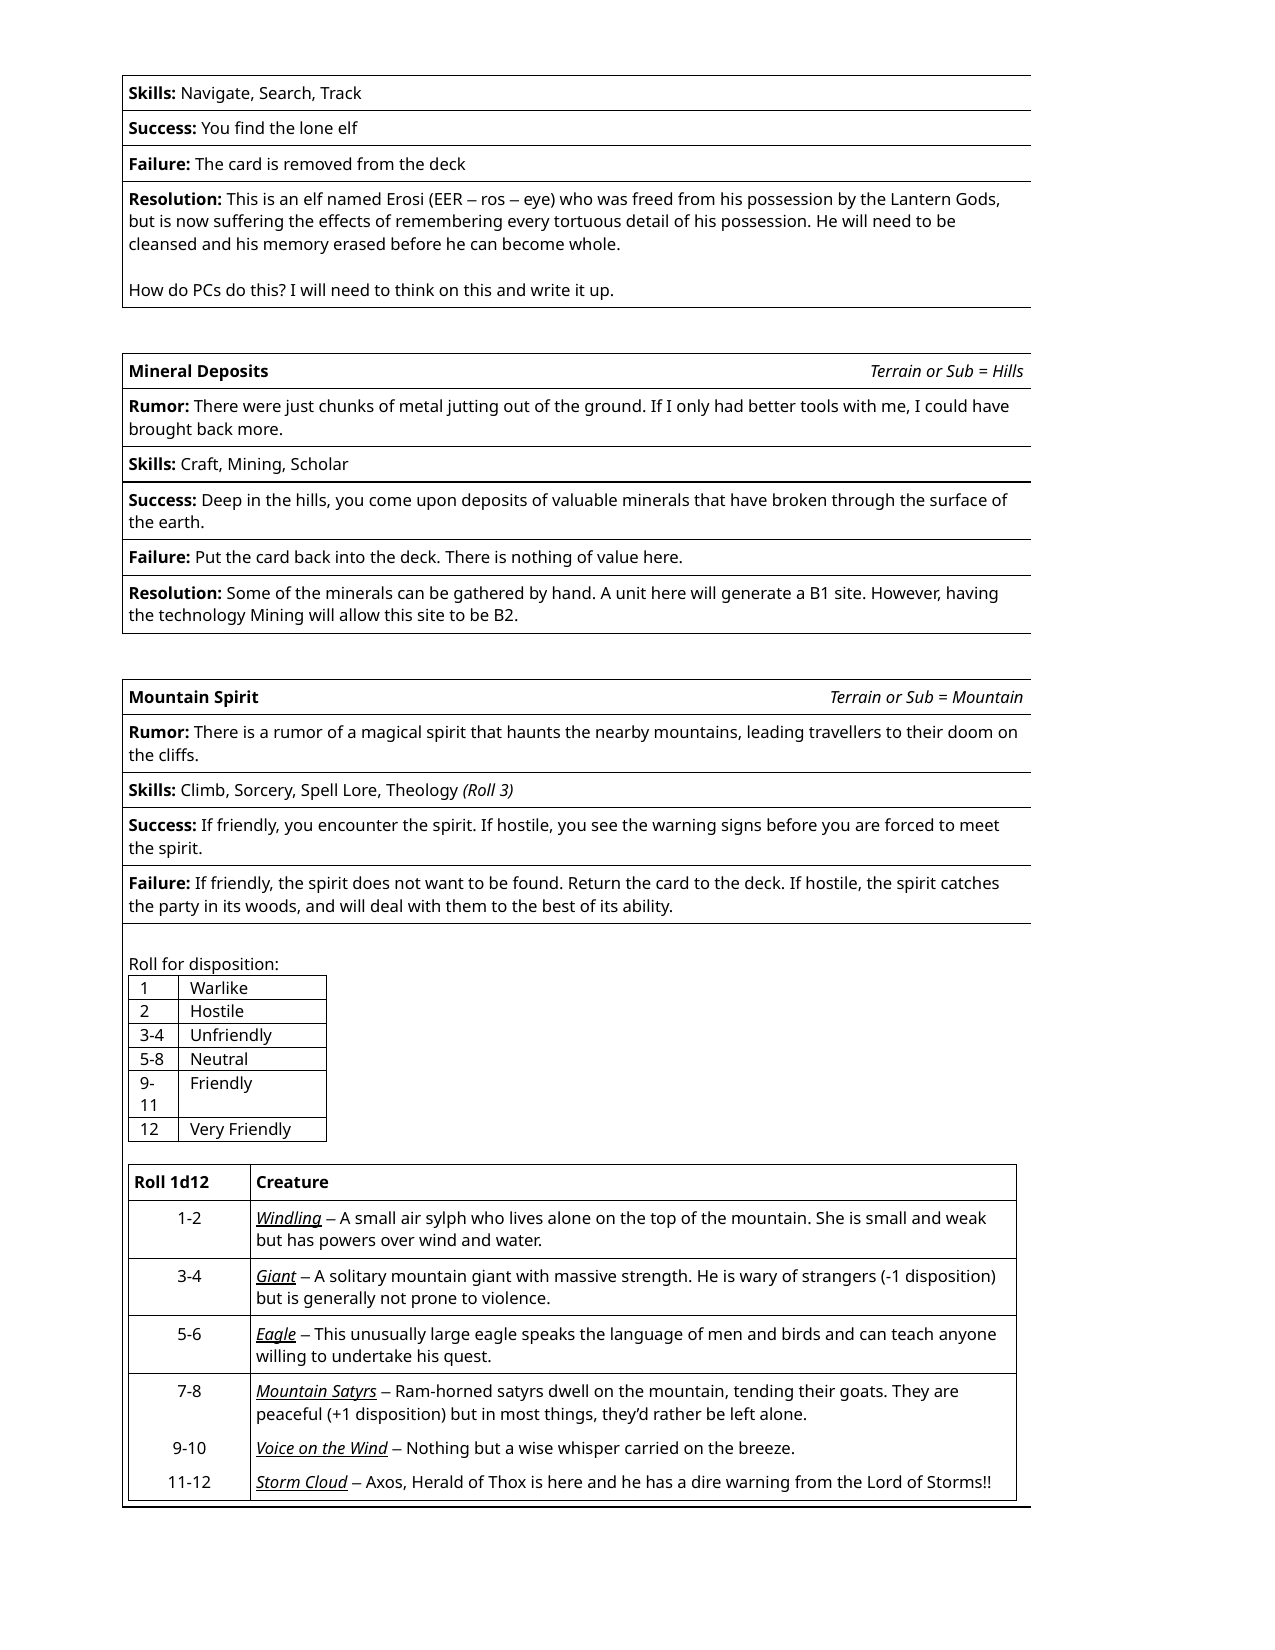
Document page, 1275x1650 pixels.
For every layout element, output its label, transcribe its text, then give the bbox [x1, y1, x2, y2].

table_cell 9-11 [129, 1071, 178, 1117]
table_cell 12 [129, 1118, 178, 1141]
table_cell Success: You find the lone elf [123, 111, 1031, 145]
table_cell Storm Cloud – Axos, Herald of Thox is here and he has a dire warning from the Lord of Storms!! [251, 1465, 1016, 1499]
table_cell Windling – A small air sylph who lives alone on the top of the mountain. She is small and weak but has powers over wind and water. [251, 1201, 1016, 1257]
table_cell 11-12 [129, 1465, 250, 1499]
table_header Creature [251, 1165, 1016, 1199]
table_cell 2 [129, 1000, 178, 1023]
table_cell Skills: Craft, Mining, Scholar [123, 447, 1031, 481]
table_cell Giant – A solitary mountain giant with massive strength. He is wary of strangers (-1 disposition) but is generally not prone to violence. [251, 1259, 1016, 1315]
table_header Roll 1d12 [129, 1165, 250, 1199]
table_cell Skills: Navigate, Search, Track [123, 76, 1031, 110]
table_cell 9-10 [129, 1431, 250, 1465]
table_cell Failure: Put the card back into the deck. There is nothing of value here. [123, 540, 1031, 574]
table_header Terrain or Sub = Hills [594, 354, 1031, 388]
table_cell Neutral [179, 1048, 326, 1070]
table_cell Very Friendly [179, 1118, 326, 1141]
table_cell Mountain Satyrs – Ram-horned satyrs dwell on the mountain, tending their goats. They are peaceful (+1 disposition) but in most things, they’d rather be left alone. [251, 1374, 1016, 1431]
table_cell Eagle – This unusually large eagle speaks the language of men and birds and can teach anyone willing to undertake his quest. [251, 1316, 1016, 1373]
table_cell Roll for disposition: [123, 924, 1031, 1506]
table_cell Rumor: There were just chunks of metal jutting out of the ground. If I only had better tools with me, I could have brought back more. [123, 389, 1031, 446]
table_header 1 [129, 976, 178, 999]
table_cell 3-4 [129, 1259, 250, 1315]
table_cell 1-2 [129, 1201, 250, 1257]
table_cell 5-8 [129, 1048, 178, 1070]
table_cell Unfriendly [179, 1024, 326, 1047]
table_cell 5-6 [129, 1316, 250, 1373]
table_cell Skills: Climb, Sorcery, Spell Lore, Theology (Roll 3) [123, 773, 1031, 807]
table_cell 3-4 [129, 1024, 178, 1047]
table_header Terrain or Sub = Mountain [594, 680, 1031, 714]
table_cell 7-8 [129, 1374, 250, 1431]
table_cell Success: If friendly, you encounter the spirit. If hostile, you see the warning signs before you are forced to meet the spirit. [123, 808, 1031, 865]
table_cell Hostile [179, 1000, 326, 1023]
table_header Mountain Spirit [123, 680, 594, 714]
table_header Warlike [179, 976, 326, 999]
table_cell Resolution: Some of the minerals can be gathered by hand. A unit here will generate a B1 site. However, having the technology Mining will allow this site to be B2. [123, 576, 1031, 632]
table_cell Failure: If friendly, the spirit does not want to be found. Return the card to the deck. If hostile, the spirit catches the party in its woods, and will deal with them to the best of its ability. [123, 866, 1031, 923]
table_cell Friendly [179, 1071, 326, 1117]
table_cell Resolution: This is an elf named Erosi (EER – ros – eye) who was freed from his possession by the Lantern Gods, but is now suffering the effects of remembering every tortuous detail of his possession. He will need to be cleansed and his memory erased before he can become whole. How do PCs do this? I will need to think on this and write it up. [123, 182, 1031, 307]
table_cell Voice on the Wind – Nothing but a wise whisper carried on the breeze. [251, 1431, 1016, 1465]
table_header Mineral Deposits [123, 354, 594, 388]
table_cell Failure: The card is removed from the deck [123, 146, 1031, 181]
table_cell Success: Deep in the hills, you come upon deposits of valuable minerals that have broken through the surface of the earth. [123, 483, 1031, 539]
table_cell Rumor: There is a rumor of a magical spirit that haunts the nearby mountains, leading travellers to their doom on the cliffs. [123, 715, 1031, 772]
